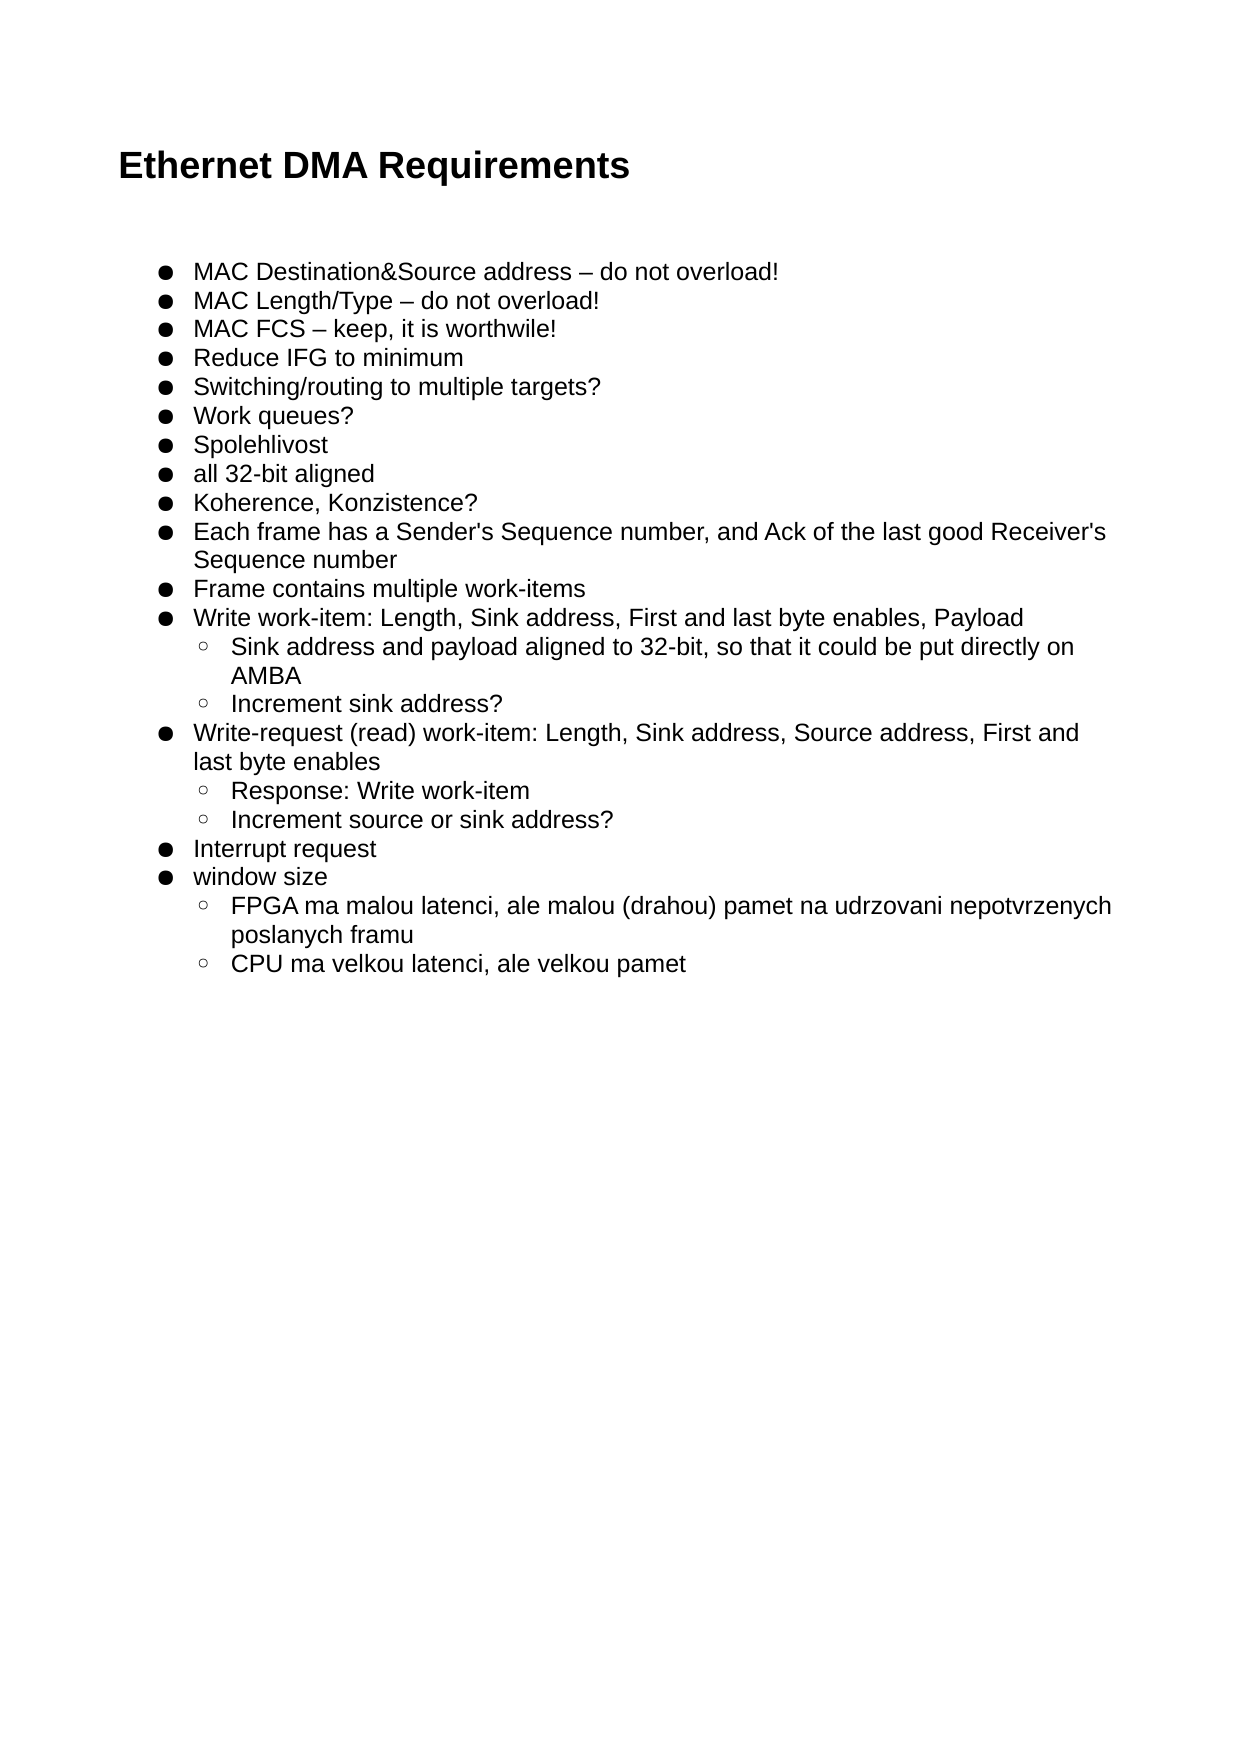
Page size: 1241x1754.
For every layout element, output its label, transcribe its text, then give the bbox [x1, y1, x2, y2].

list MAC Destination&Source address – do not overload! [156, 257, 1122, 286]
list Each frame has a Sender's Sequence number, and Ack of the last good Receiver's Sequence number [156, 516, 1122, 574]
list FPGA ma malou latenci, ale malou (drahou) pamet na udrzovani nepotvrzenych poslanych framu [193, 891, 1122, 949]
list all 32-bit aligned [156, 459, 1122, 488]
list Increment sink address? [193, 689, 1122, 718]
list Increment source or sink address? [193, 805, 1122, 833]
list Interrupt request [156, 833, 1122, 862]
list CPU ma velkou latenci, ale velkou pamet [193, 949, 1122, 978]
list Work queues? [156, 401, 1122, 430]
list window size [156, 862, 1122, 891]
subtitle Ethernet DMA Requirements [118, 143, 1122, 187]
list Response: Write work-item [193, 776, 1122, 805]
list Switching/routing to multiple targets? [156, 372, 1122, 401]
list Spolehlivost [156, 430, 1122, 459]
list Sink address and payload aligned to 32-bit, so that it could be put directly on AMBA [193, 632, 1122, 689]
list MAC FCS – keep, it is worthwile! [156, 314, 1122, 343]
list Frame contains multiple work-items [156, 574, 1122, 603]
list Write work-item: Length, Sink address, First and last byte enables, Payload [156, 603, 1122, 632]
list Reduce IFG to minimum [156, 343, 1122, 372]
list Koherence, Konzistence? [156, 488, 1122, 516]
list Write-request (read) work-item: Length, Sink address, Source address, First and last byte enables [156, 718, 1122, 776]
list MAC Length/Type – do not overload! [156, 286, 1122, 314]
